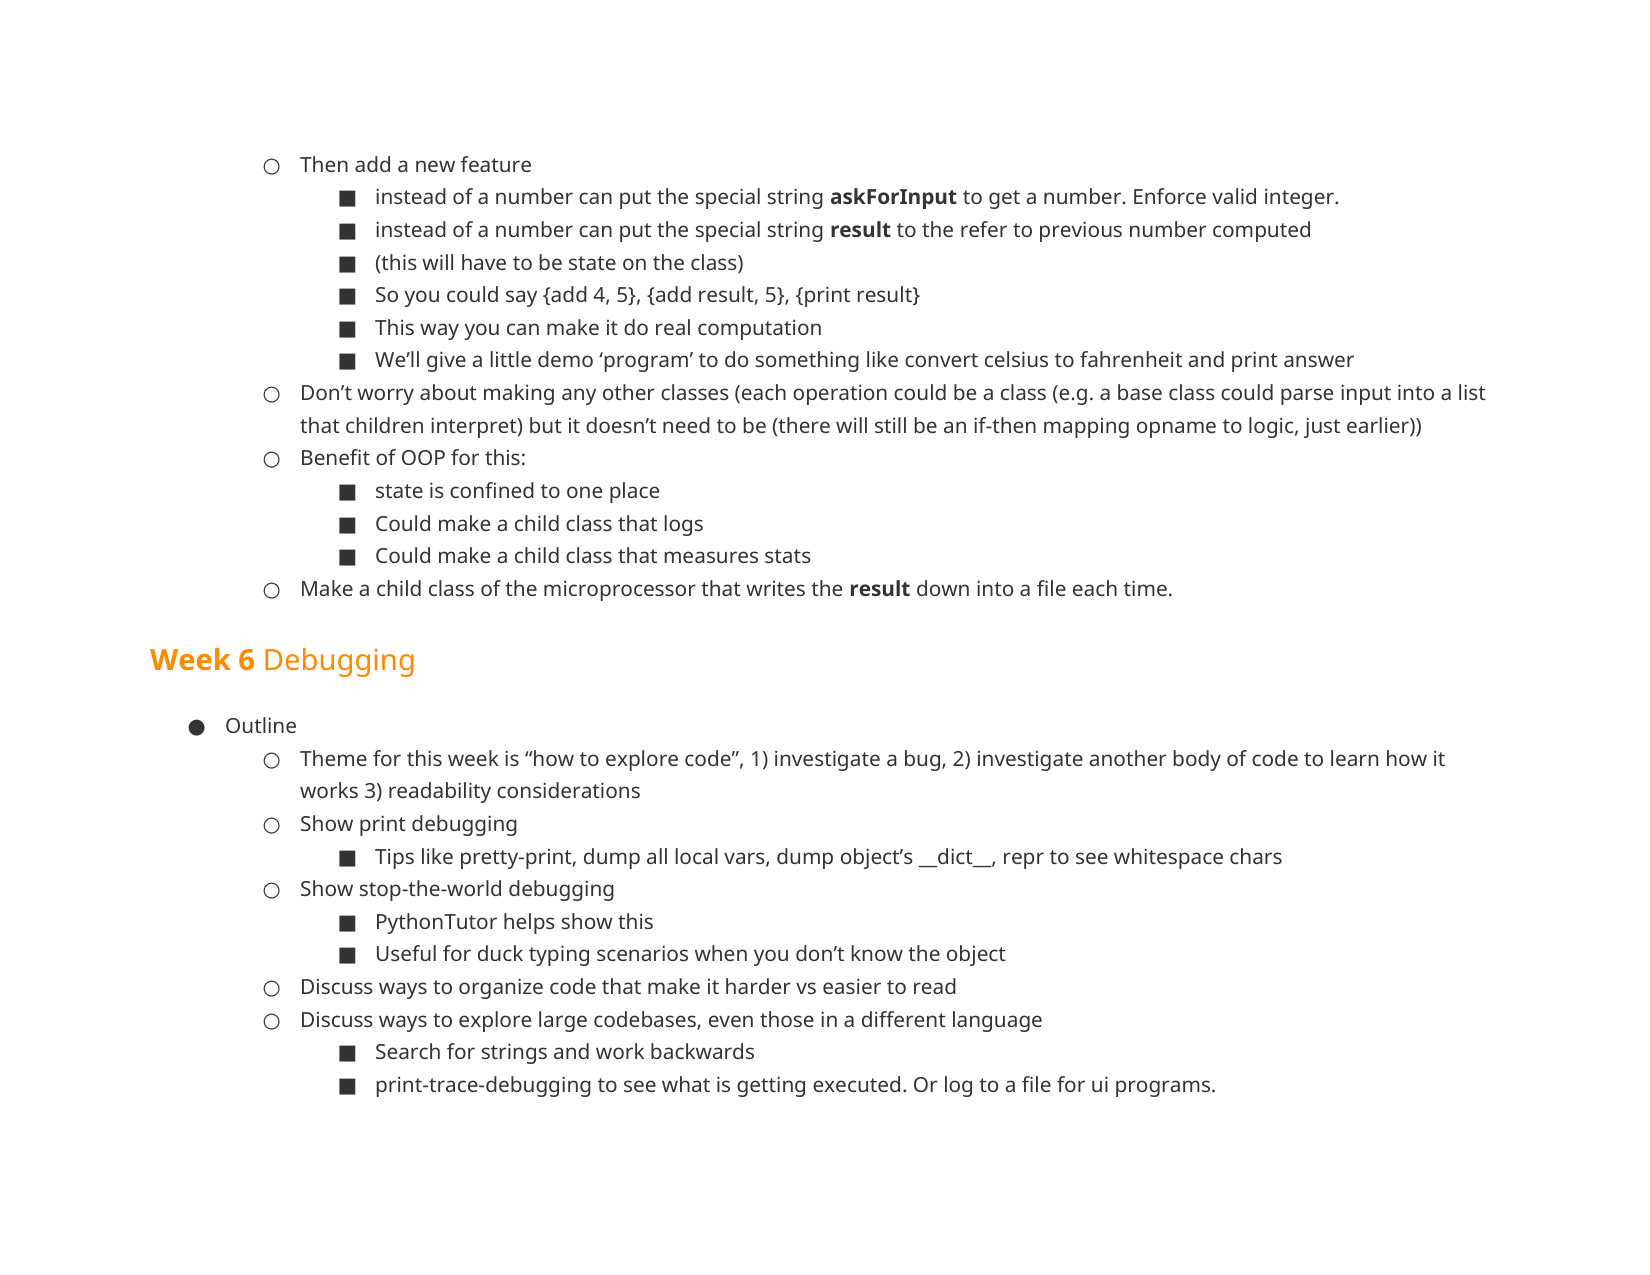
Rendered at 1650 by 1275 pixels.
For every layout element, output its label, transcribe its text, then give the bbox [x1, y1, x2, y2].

list Search for strings and work backwards [337, 1037, 1500, 1066]
list Outline [187, 711, 1500, 740]
list state is confined to one place [337, 476, 1500, 504]
list Then add a new feature [262, 150, 1500, 178]
subtitle Week 6 Debugging [150, 639, 1500, 679]
list Could make a child class that measures stats [337, 541, 1500, 570]
list Discuss ways to explore large codebases, even those in a different language [262, 1005, 1500, 1033]
list Could make a child class that logs [337, 509, 1500, 537]
list Show print debugging [262, 809, 1500, 838]
list Useful for duck typing scenarios when you don’t know the object [337, 939, 1500, 968]
list Make a child class of the microprocessor that writes the result down into a file each time. [262, 574, 1500, 602]
list This way you can make it do real computation [337, 313, 1500, 341]
list instead of a number can put the special string result to the refer to previous number computed [337, 215, 1500, 244]
list We’ll give a little demo ‘program’ to do something like convert celsius to fahrenheit and print answer [337, 346, 1500, 374]
list Theme for this week is “how to explore code”, 1) investigate a bug, 2) investigate another body of code to learn how it works 3) readability considerations [262, 744, 1500, 805]
list instead of a number can put the special string askForInput to get a number. Enforce valid integer. [337, 183, 1500, 211]
list (this will have to be state on the class) [337, 248, 1500, 276]
list Don’t worry about making any other classes (each operation could be a class (e.g. a base class could parse input into a list that children interpret) but it doesn’t need to be (there will still be an if-then mapping opname to logic, just earlier)) [262, 378, 1500, 439]
list Discuss ways to organize code that make it harder vs easier to read [262, 972, 1500, 1001]
list print-trace-debugging to see what is getting executed. Or log to a file for ui programs. [337, 1070, 1500, 1098]
list So you could say {add 4, 5}, {add result, 5}, {print result} [337, 280, 1500, 309]
list Tips like pretty-print, dump all local vars, dump object’s __dict__, repr to see whitespace chars [337, 842, 1500, 870]
list Benefit of OOP for this: [262, 443, 1500, 472]
list Show stop-the-world debugging [262, 874, 1500, 903]
list PythonTutor helps show this [337, 907, 1500, 935]
